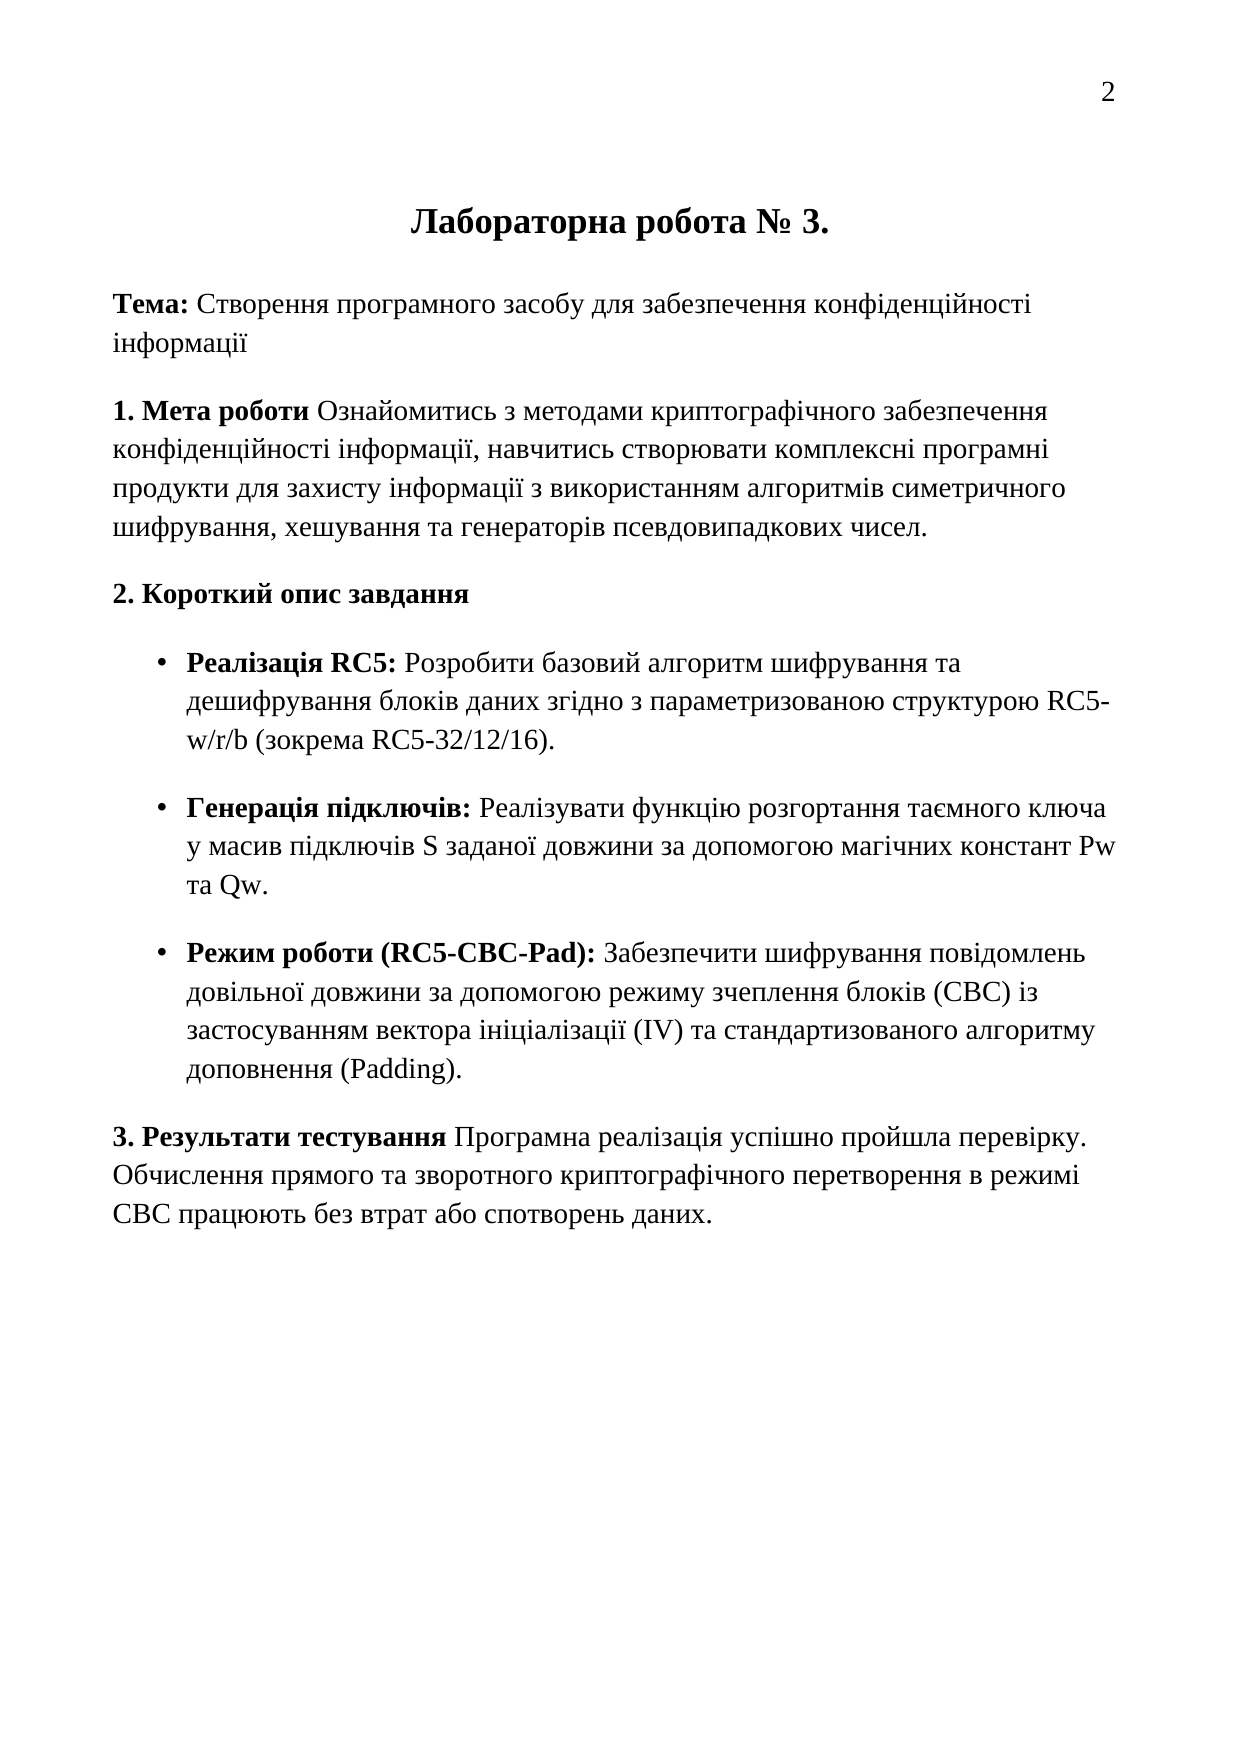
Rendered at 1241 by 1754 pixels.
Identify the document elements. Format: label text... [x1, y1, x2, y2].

list Генерація підключів: Реалізувати функцію розгортання таємного ключа у масив підключів S заданої довжини за допомогою магічних констант Pw​ та Qw​. [157, 790, 1128, 901]
list Реалізація RC5: Розробити базовий алгоритм шифрування та дешифрування блоків даних згідно з параметризованою структурою RC5-w/r/b (зокрема RC5-32/12/16). [157, 645, 1128, 755]
text 3. Результати тестування Програмна реалізація успішно пройшла перевірку. Обчислення прямого та зворотного криптографічного перетворення в режимі CBC працюють без втрат або спотворень даних. [112, 1119, 1128, 1229]
text Лабораторна робота № 3. [112, 200, 1128, 242]
text 1. Мета роботи Ознайомитись з методами криптографічного забезпечення конфіденційності інформації, навчитись створювати комплексні програмні продукти для захисту інформації з використанням алгоритмів симетричного шифрування, хешування та генераторів псевдовипадкових чисел. [112, 393, 1128, 542]
text Тема: Створення програмного засобу для забезпечення конфіденційності інформації [112, 286, 1128, 358]
list Режим роботи (RC5-CBC-Pad): Забезпечити шифрування повідомлень довільної довжини за допомогою режиму зчеплення блоків (CBC) із застосуванням вектора ініціалізації (IV) та стандартизованого алгоритму доповнення (Padding). [157, 935, 1128, 1084]
text 2. Короткий опис завдання [112, 577, 1128, 610]
